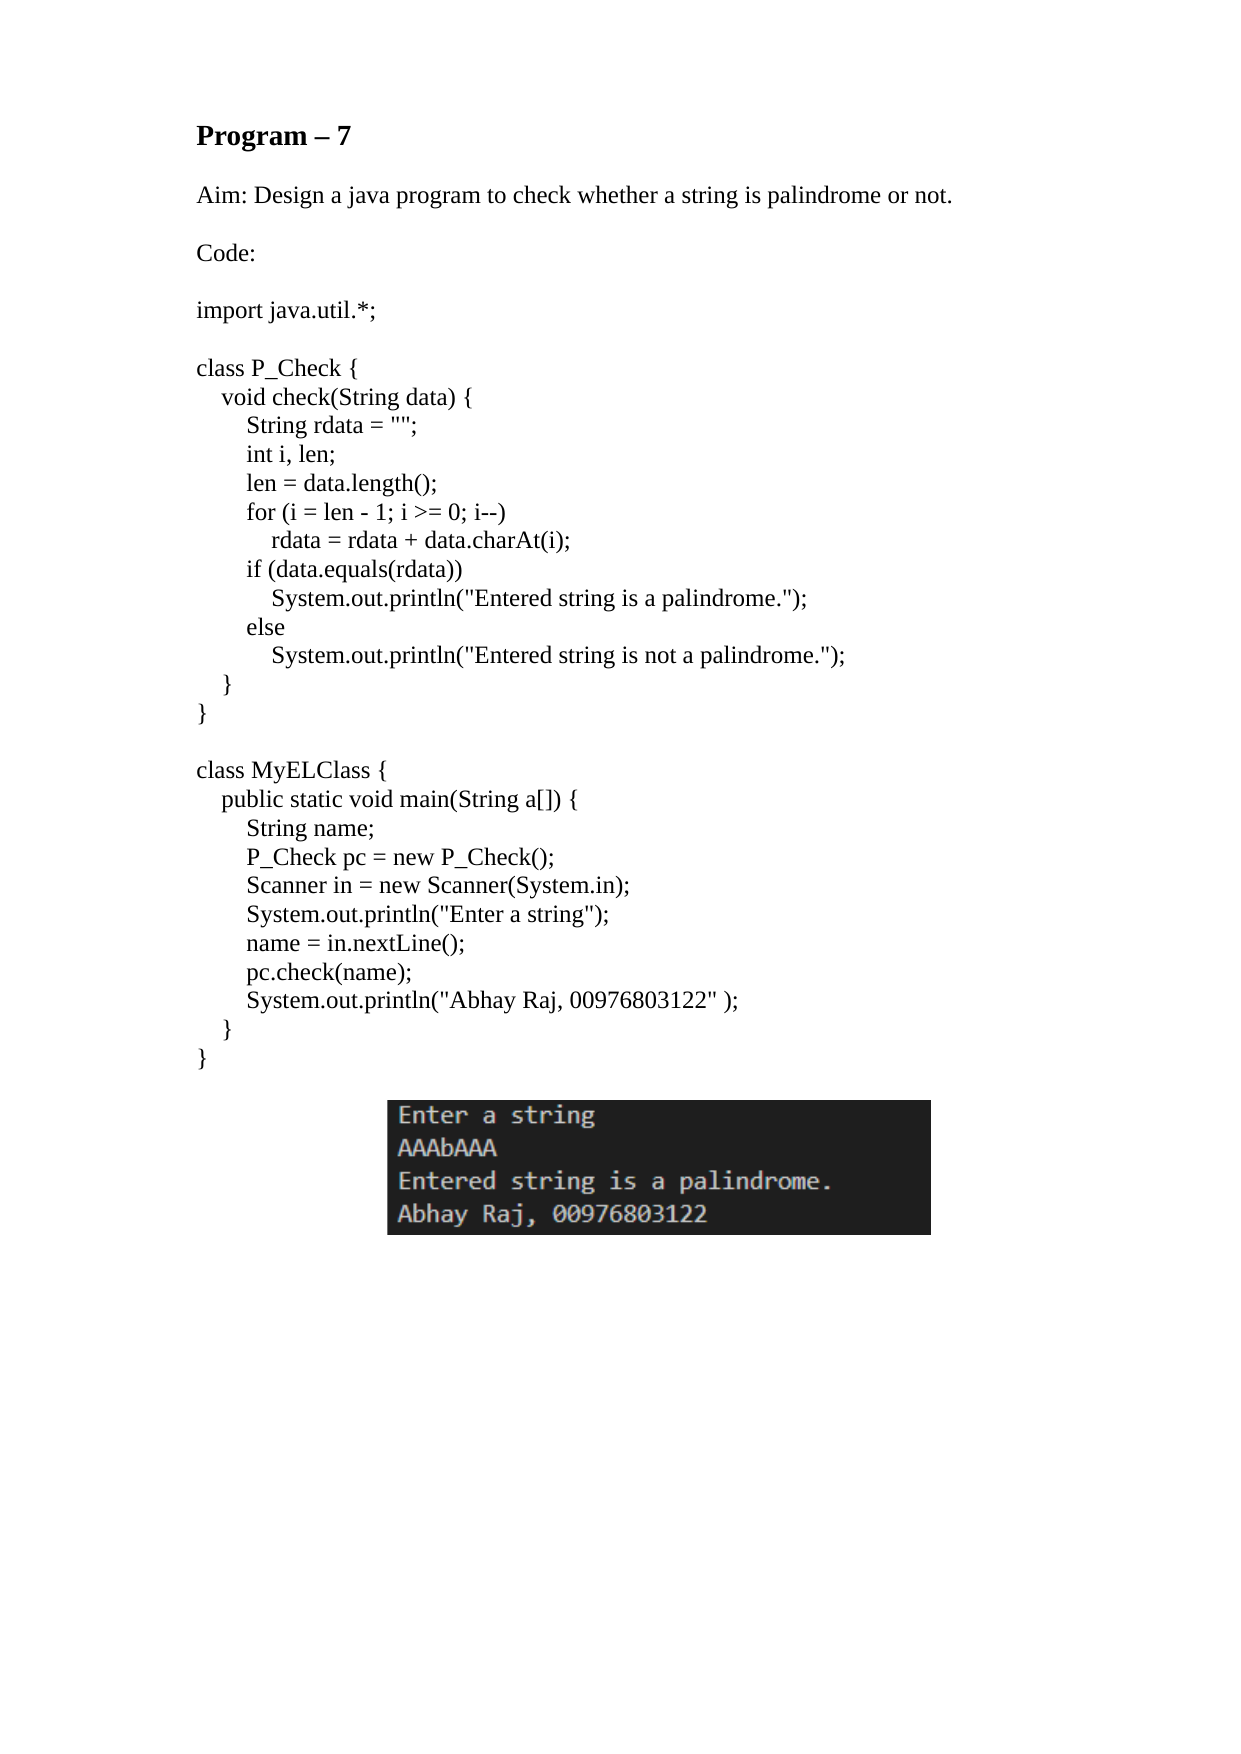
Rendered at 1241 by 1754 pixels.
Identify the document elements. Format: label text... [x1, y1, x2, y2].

text Code: [196, 238, 1122, 267]
text Aim: Design a java program to check whether a string is palindrome or not. [196, 180, 1122, 209]
text import java.util.*; class P_Check { void check(String data) { String rdata = ""; int i, len; len = data.length(); for (i = len - 1; i >= 0; i--) rdata = rdata + data.charAt(i); if (data.equals(rdata)) System.out.println("Entered string is a palindrome."); else System.out.println("Entered string is not a palindrome."); } } class MyELClass { public static void main(String a[]) { String name; P_Check pc = new P_Check(); Scanner in = new Scanner(System.in); System.out.println("Enter a string"); name = in.nextLine(); pc.check(name); [196, 295, 1122, 985]
text System.out.println("Abhay Raj, 00976803122" ); } } [196, 985, 1122, 1100]
text Program – 7 [196, 118, 1122, 152]
picture [387, 1100, 931, 1235]
